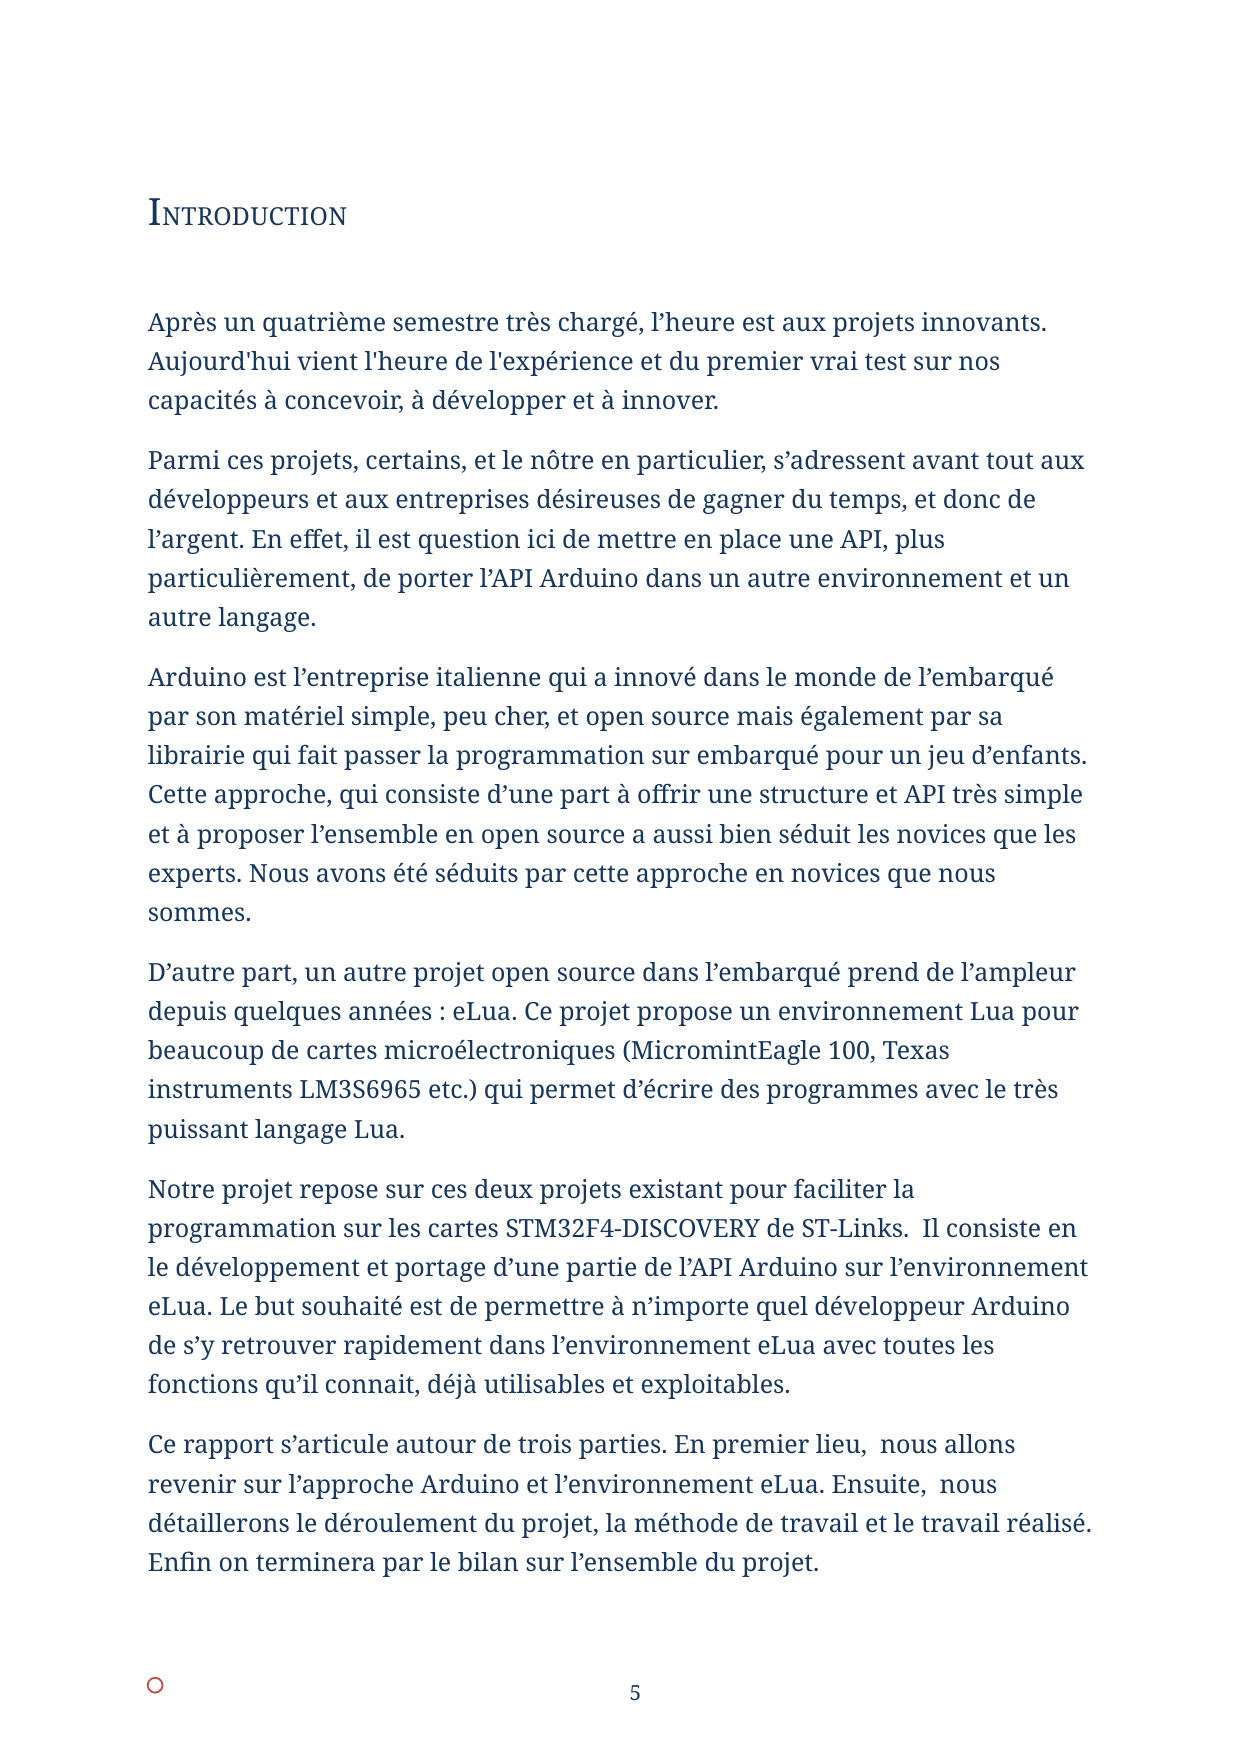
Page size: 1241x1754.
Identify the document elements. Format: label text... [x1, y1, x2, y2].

text Après un quatrième semestre très chargé, l’heure est aux projets innovants. Aujourd'hui vient l'heure de l'expérience et du premier vrai test sur nos capacités à concevoir, à développer et à innover. [148, 305, 1093, 417]
subtitle Introduction [148, 185, 1093, 236]
text Parmi ces projets, certains, et le nôtre en particulier, s’adressent avant tout aux développeurs et aux entreprises désireuses de gagner du temps, et donc de l’argent. En effet, il est question ici de mettre en place une API, plus particulièrement, de porter l’API Arduino dans un autre environnement et un autre langage. [148, 443, 1093, 634]
text Notre projet repose sur ces deux projets existant pour faciliter la programmation sur les cartes STM32F4-DISCOVERY de ST-Links. Il consiste en le développement et portage d’une partie de l’API Arduino sur l’environnement eLua. Le but souhaité est de permettre à n’importe quel développeur Arduino de s’y retrouver rapidement dans l’environnement eLua avec toutes les fonctions qu’il connait, déjà utilisables et exploitables. [148, 1171, 1093, 1401]
text Ce rapport s’articule autour de trois parties. En premier lieu, nous allons revenir sur l’approche Arduino et l’environnement eLua. Ensuite, nous détaillerons le déroulement du projet, la méthode de travail et le travail réalisé. Enfin on terminera par le bilan sur l’ensemble du projet. [148, 1427, 1093, 1579]
text Arduino est l’entreprise italienne qui a innové dans le monde de l’embarqué par son matériel simple, peu cher, et open source mais également par sa librairie qui fait passer la programmation sur embarqué pour un jeu d’enfants. Cette approche, qui consiste d’une part à offrir une structure et API très simple et à proposer l’ensemble en open source a aussi bien séduit les novices que les experts. Nous avons été séduits par cette approche en novices que nous sommes. [148, 660, 1093, 929]
text D’autre part, un autre projet open source dans l’embarqué prend de l’ampleur depuis quelques années : eLua. Ce projet propose un environnement Lua pour beaucoup de cartes microélectroniques (MicromintEagle 100, Texas instruments LM3S6965 etc.) qui permet d’écrire des programmes avec le très puissant langage Lua. [148, 955, 1093, 1145]
